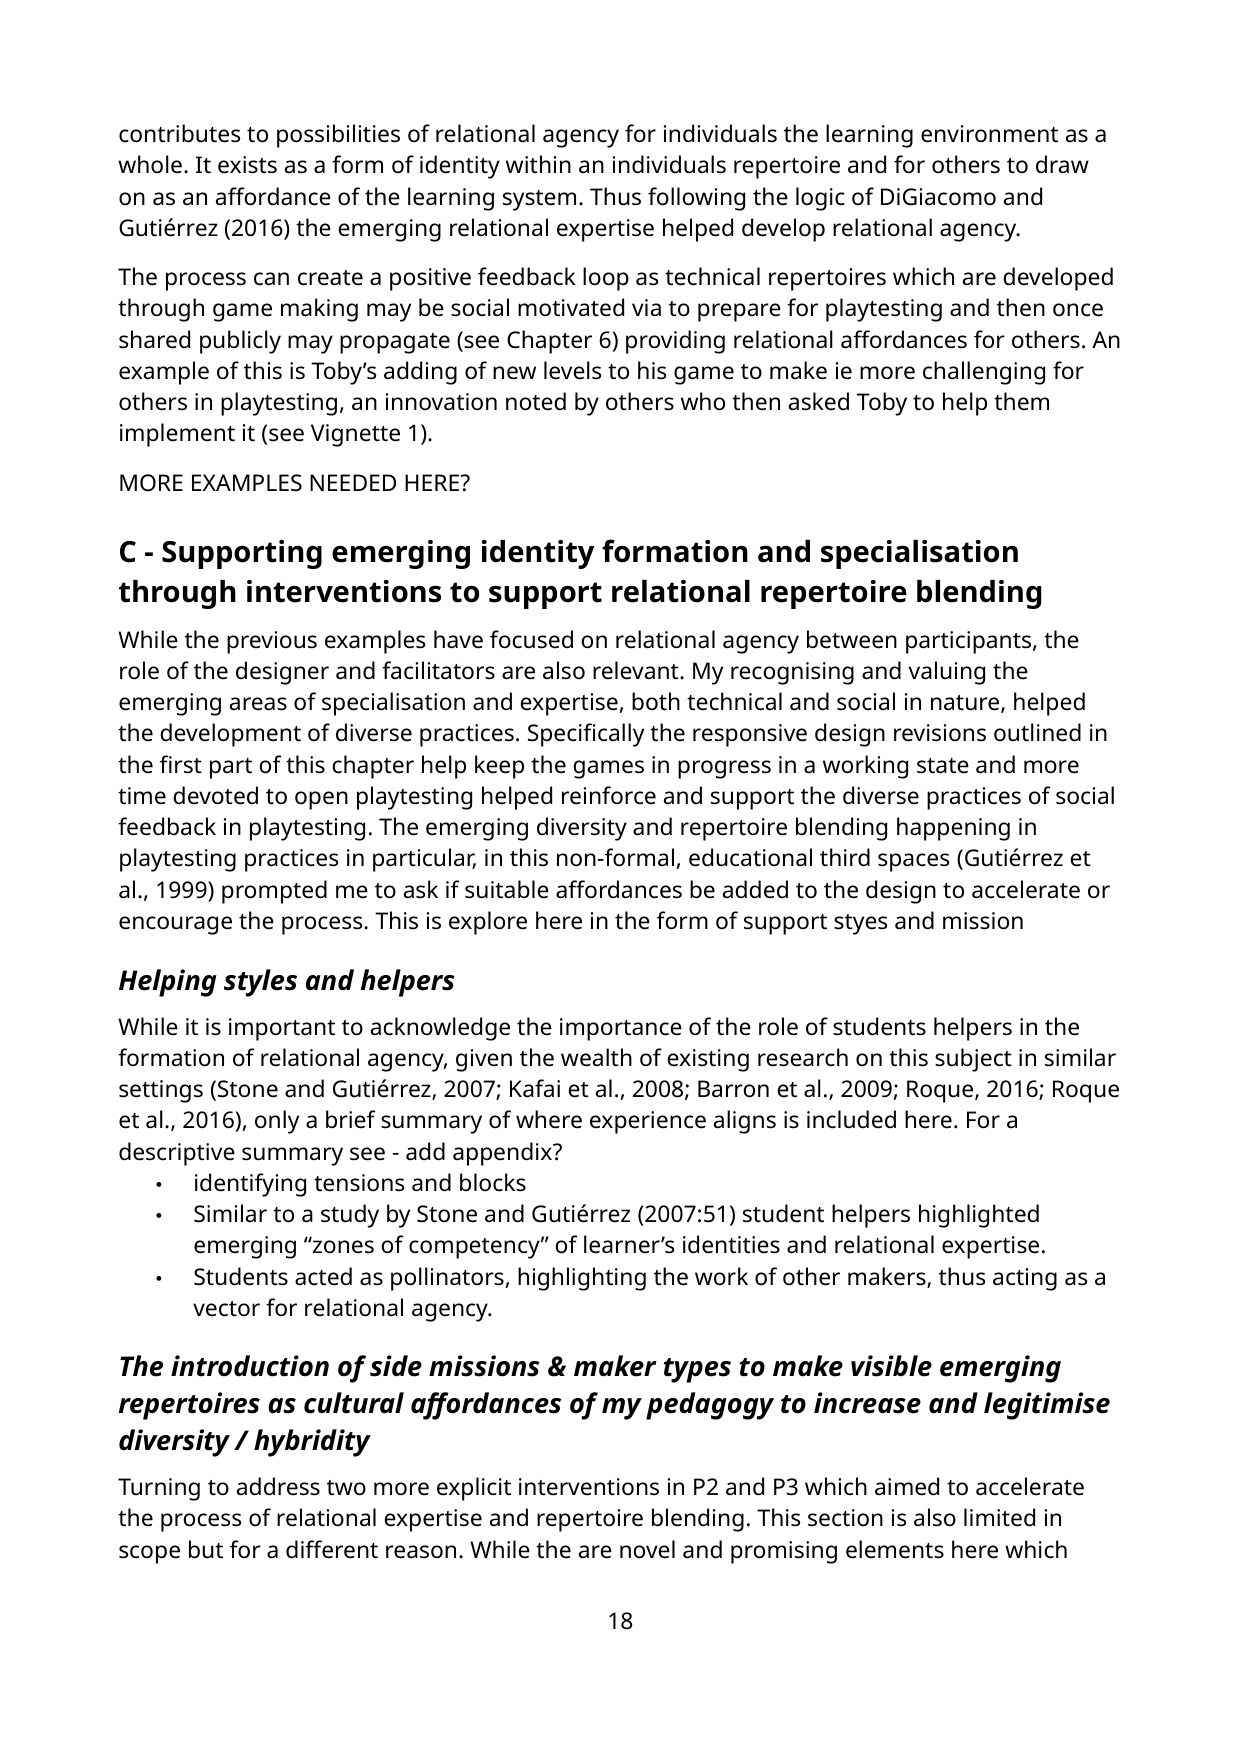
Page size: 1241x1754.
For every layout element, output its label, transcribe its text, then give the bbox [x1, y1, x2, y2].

text While it is important to acknowledge the importance of the role of students helpers in the formation of relational agency, given the wealth of existing research on this subject in similar settings (Stone and Gutiérrez, 2007; Kafai et al., 2008; Barron et al., 2009; Roque, 2016; Roque et al., 2016), only a brief summary of where experience aligns is included here. For a descriptive summary see - add appendix? [118, 1010, 1122, 1167]
text MORE EXAMPLES NEEDED HERE? [118, 466, 1122, 498]
list identifying tensions and blocks [156, 1167, 1122, 1198]
text contributes to possibilities of relational agency for individuals the learning environment as a whole. It exists as a form of identity within an individuals repertoire and for others to draw on as an affordance of the learning system. Thus following the logic of DiGiacomo and Gutiérrez (2016) the emerging relational expertise helped develop relational agency. [118, 118, 1122, 243]
list Similar to a study by Stone and Gutiérrez (2007:51) student helpers highlighted emerging “zones of competency” of learner’s identities and relational expertise. [156, 1198, 1122, 1260]
text The process can create a positive feedback loop as technical repertoires which are developed through game making may be social motivated via to prepare for playtesting and then once shared publicly may propagate (see Chapter 6) providing relational affordances for others. An example of this is Toby’s adding of new levels to his game to make ie more challenging for others in playtesting, an innovation noted by others who then asked Toby to help them implement it (see Vignette 1). [118, 261, 1122, 448]
text Turning to address two more explicit interventions in P2 and P3 which aimed to accelerate the process of relational expertise and repertoire blending. This section is also limited in scope but for a different reason. While the are novel and promising elements here which [118, 1471, 1122, 1565]
list Students acted as pollinators, highlighting the work of other makers, thus acting as a vector for relational agency. [156, 1260, 1122, 1323]
subtitle C - Supporting emerging identity formation and specialisation through interventions to support relational repertoire blending [118, 532, 1122, 611]
subtitle The introduction of side missions & maker types to make visible emerging repertoires as cultural affordances of my pedagogy to increase and legitimise diversity / hybridity [118, 1348, 1122, 1458]
text While the previous examples have focused on relational agency between participants, the role of the designer and facilitators are also relevant. My recognising and valuing the emerging areas of specialisation and expertise, both technical and social in nature, helped the development of diverse practices. Specifically the responsive design revisions outlined in the first part of this chapter help keep the games in progress in a working state and more time devoted to open playtesting helped reinforce and support the diverse practices of social feedback in playtesting. The emerging diversity and repertoire blending happening in playtesting practices in particular, in this non-formal, educational third spaces (Gutiérrez et al., 1999) prompted me to ask if suitable affordances be added to the design to accelerate or encourage the process. This is explore here in the form of support styes and mission [118, 623, 1122, 936]
subtitle Helping styles and helpers [118, 961, 1122, 998]
